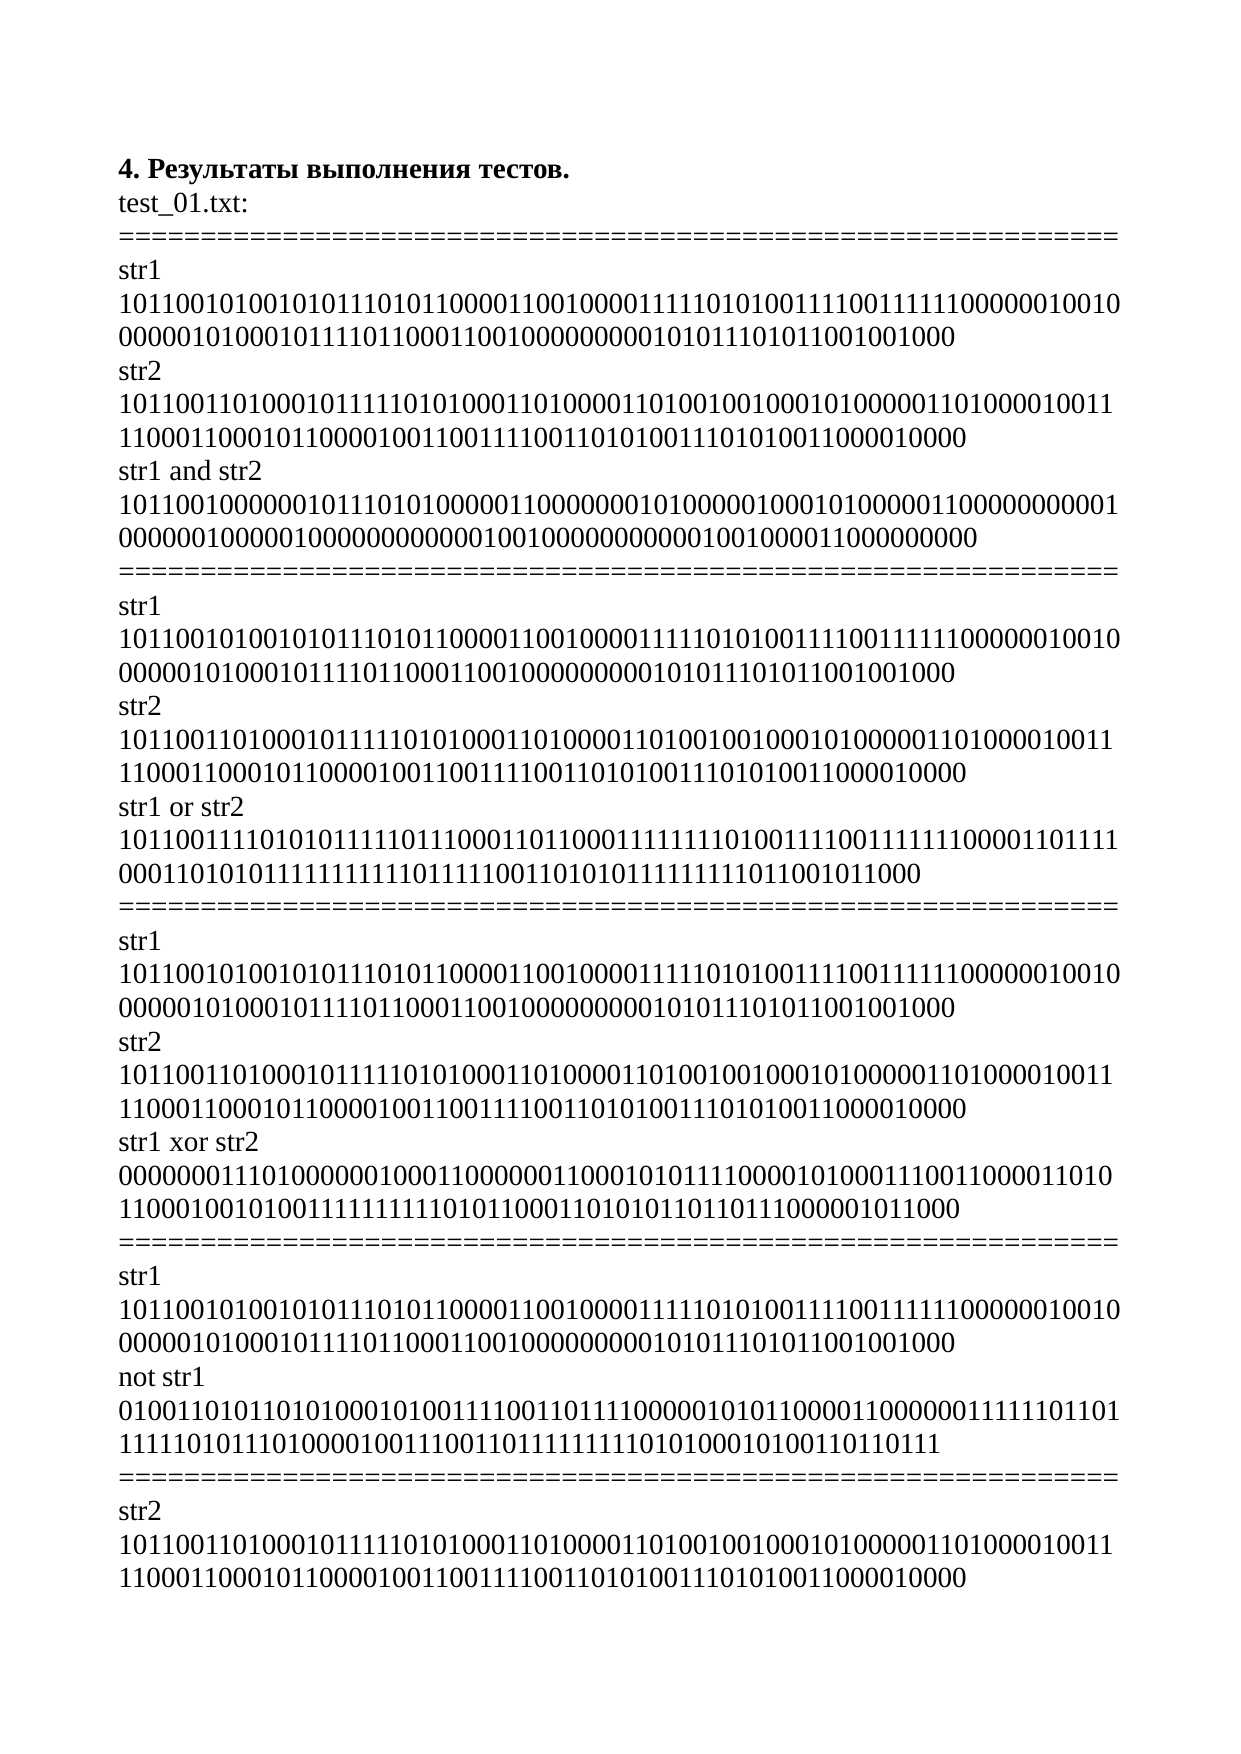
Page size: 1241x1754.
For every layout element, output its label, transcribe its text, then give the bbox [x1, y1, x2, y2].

text str1 or str2 10110011110101011111011100011011000111111110100111100111111100001101111000110101011111111111011111001101010111111111011001011000 [118, 789, 1122, 889]
text 4. Результаты выполнения тестов. [118, 152, 1122, 185]
text str2 10110011010001011111010100011010000110100100100010100000110100001001111000110001011000010011001111001101010011101010011000010000 [118, 353, 1122, 453]
text ============================================================= [118, 1225, 1122, 1258]
text str1 10110010100101011101011000011001000011111010100111100111111000000100100000010100010111101100011001000000000101011101011001001000 [118, 252, 1122, 353]
text ============================================================= [118, 1460, 1122, 1493]
text str2 10110011010001011111010100011010000110100100100010100000110100001001111000110001011000010011001111001101010011101010011000010000 [118, 1493, 1122, 1594]
text test_01.txt: [118, 185, 1122, 219]
text str1 and str2 10110010000001011101010000011000000010100000100010100000110000000000100000010000010000000000001001000000000001001000011000000000 [118, 453, 1122, 554]
text ============================================================= [118, 889, 1122, 923]
text not str1 01001101011010100010100111100110111100000101011000011000000111111011011111101011101000010011100110111111111010100010100110110111 [118, 1359, 1122, 1460]
text str1 xor str2 00000001110100000010001100000011000101011110000101000111001100001101011000100101001111111111010110001101010110110111000001011000 [118, 1124, 1122, 1225]
text str1 10110010100101011101011000011001000011111010100111100111111000000100100000010100010111101100011001000000000101011101011001001000 [118, 923, 1122, 1024]
text str1 10110010100101011101011000011001000011111010100111100111111000000100100000010100010111101100011001000000000101011101011001001000 [118, 1258, 1122, 1359]
text ============================================================= [118, 219, 1122, 252]
text str2 10110011010001011111010100011010000110100100100010100000110100001001111000110001011000010011001111001101010011101010011000010000 [118, 1024, 1122, 1124]
text ============================================================= [118, 554, 1122, 588]
text str2 10110011010001011111010100011010000110100100100010100000110100001001111000110001011000010011001111001101010011101010011000010000 [118, 688, 1122, 789]
text str1 10110010100101011101011000011001000011111010100111100111111000000100100000010100010111101100011001000000000101011101011001001000 [118, 588, 1122, 688]
